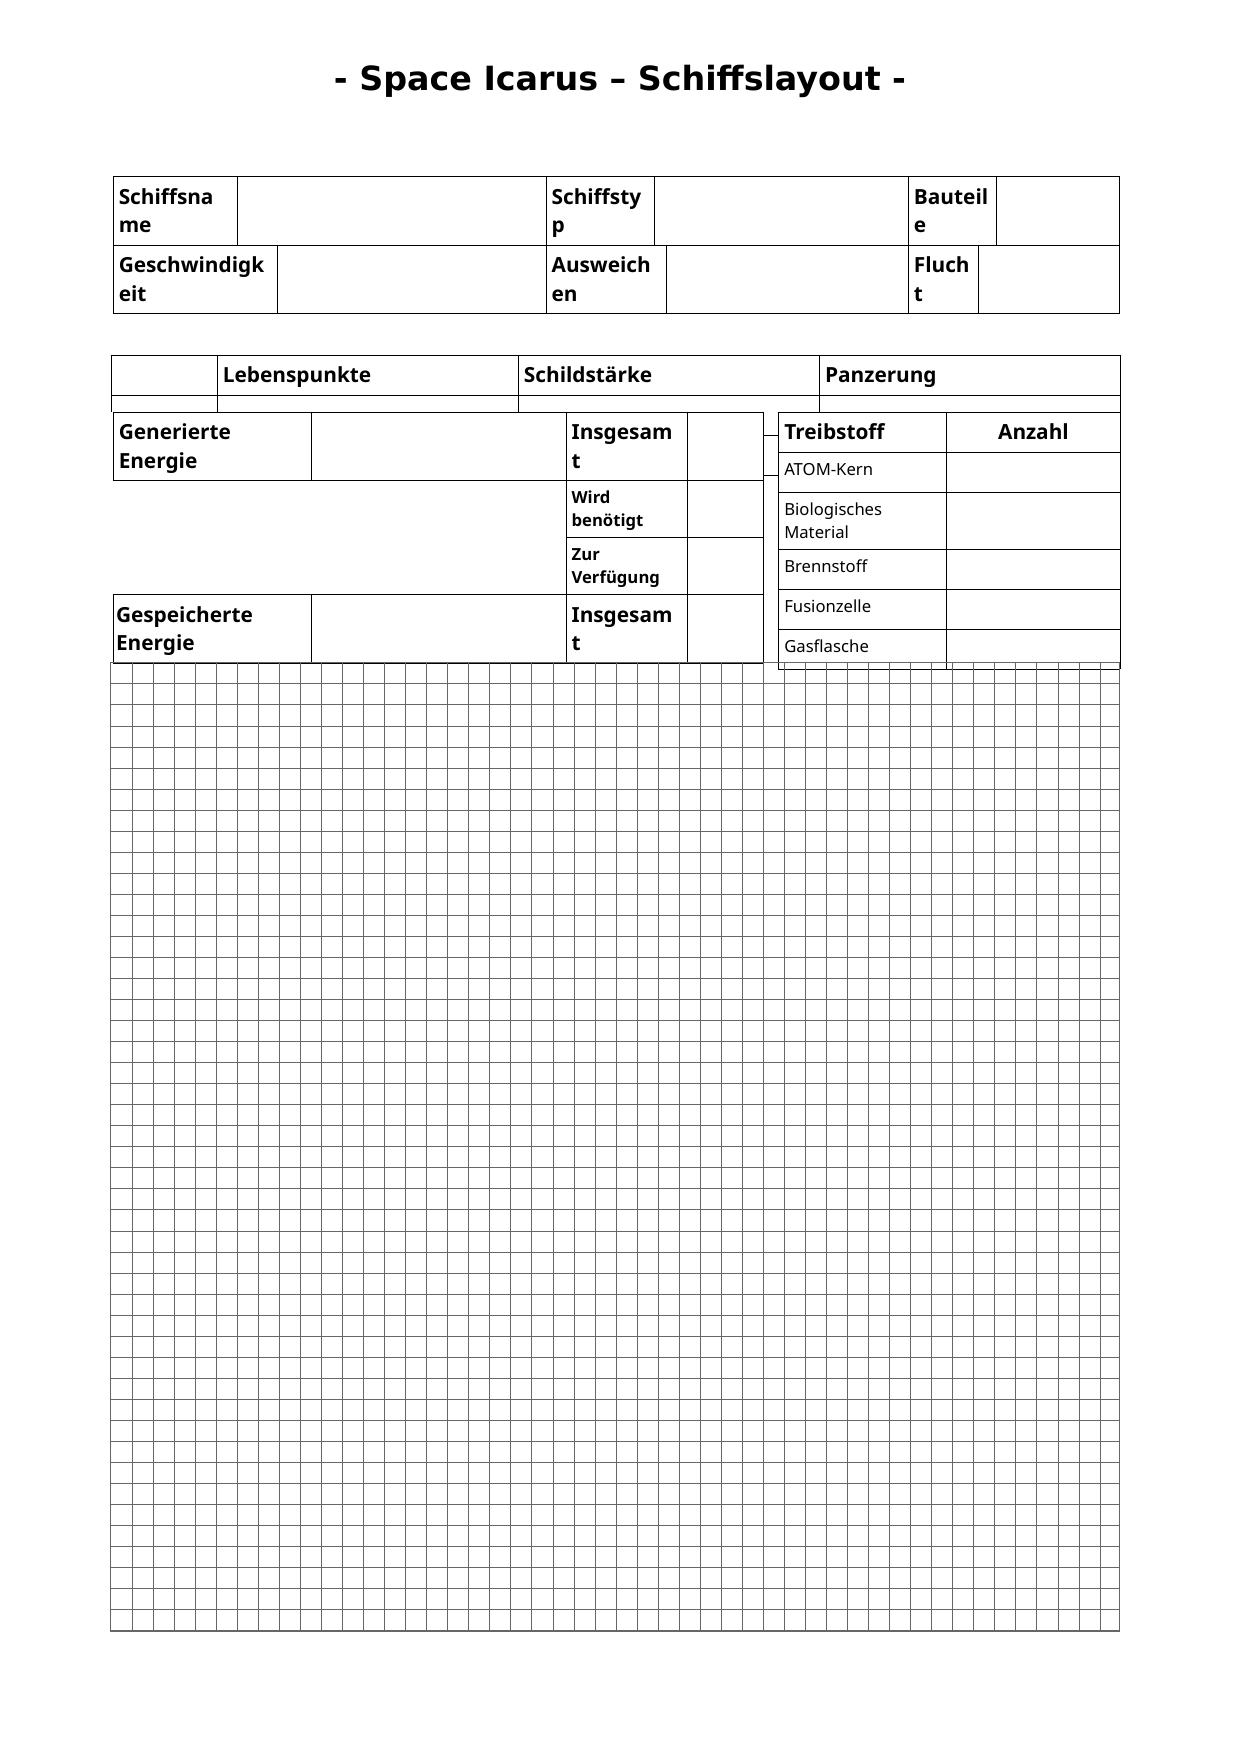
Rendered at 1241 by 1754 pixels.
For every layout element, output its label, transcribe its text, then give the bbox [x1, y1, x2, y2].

table_cell Fusionzelle [779, 590, 946, 629]
table_cell [519, 396, 819, 434]
table_cell [947, 630, 1120, 662]
table_cell [1080, 663, 1100, 669]
table_cell ATOM-Kern [779, 453, 946, 492]
table_header Generierte Energie [114, 413, 311, 480]
table_header Anzahl [947, 413, 1120, 452]
table_cell [667, 246, 908, 313]
table_header Panzerung [820, 356, 1120, 394]
table_cell [278, 246, 546, 313]
table_cell [312, 595, 566, 662]
table_cell [947, 590, 1120, 629]
table_cell [947, 453, 1120, 492]
table_cell Flucht [909, 246, 978, 313]
table_cell Gespeicherte Energie [114, 595, 311, 662]
table_cell [688, 481, 763, 537]
table_cell [1016, 663, 1036, 669]
table_header [238, 177, 546, 245]
table_cell [688, 538, 763, 594]
table_cell [218, 396, 518, 412]
table_cell [953, 663, 973, 669]
table_cell Biologisches Material [779, 493, 946, 549]
table_cell [995, 663, 1015, 669]
table_header [312, 413, 566, 480]
table_cell Aktuell [112, 396, 217, 412]
table_header [688, 413, 763, 480]
table_cell [1059, 663, 1079, 669]
table_header Schiffstyp [547, 177, 654, 245]
table_cell Geschwindigkeit [114, 246, 277, 313]
table_cell [113, 481, 566, 594]
table_cell Ausweichen [547, 246, 666, 313]
table_header [655, 177, 908, 245]
table_cell [820, 396, 1120, 412]
table_header Insgesamt [567, 413, 687, 480]
table_cell Gasflasche [779, 630, 946, 662]
table_cell [947, 493, 1120, 549]
table_header Schildstärke [519, 356, 819, 394]
table_cell [1037, 663, 1058, 669]
table_header [997, 177, 1119, 245]
table_cell Insgesamt [567, 595, 687, 662]
table_cell Brennstoff [779, 550, 946, 589]
table_cell Wird benötigt [567, 481, 687, 537]
table_header Lebenspunkte [218, 356, 518, 394]
table_cell Zur Verfügung [567, 538, 687, 594]
text - Space Icarus – Schiffslayout - [59, 59, 1181, 98]
table_cell [947, 550, 1120, 589]
table_cell [979, 246, 1119, 313]
table_cell [764, 436, 778, 474]
table_cell [688, 595, 763, 662]
table_header Treibstoff [779, 413, 946, 452]
table_header Bauteile [909, 177, 996, 245]
table_cell [1101, 663, 1119, 669]
table_cell [974, 663, 994, 669]
table_header Schiffsname [114, 177, 237, 245]
table_header [112, 356, 217, 394]
